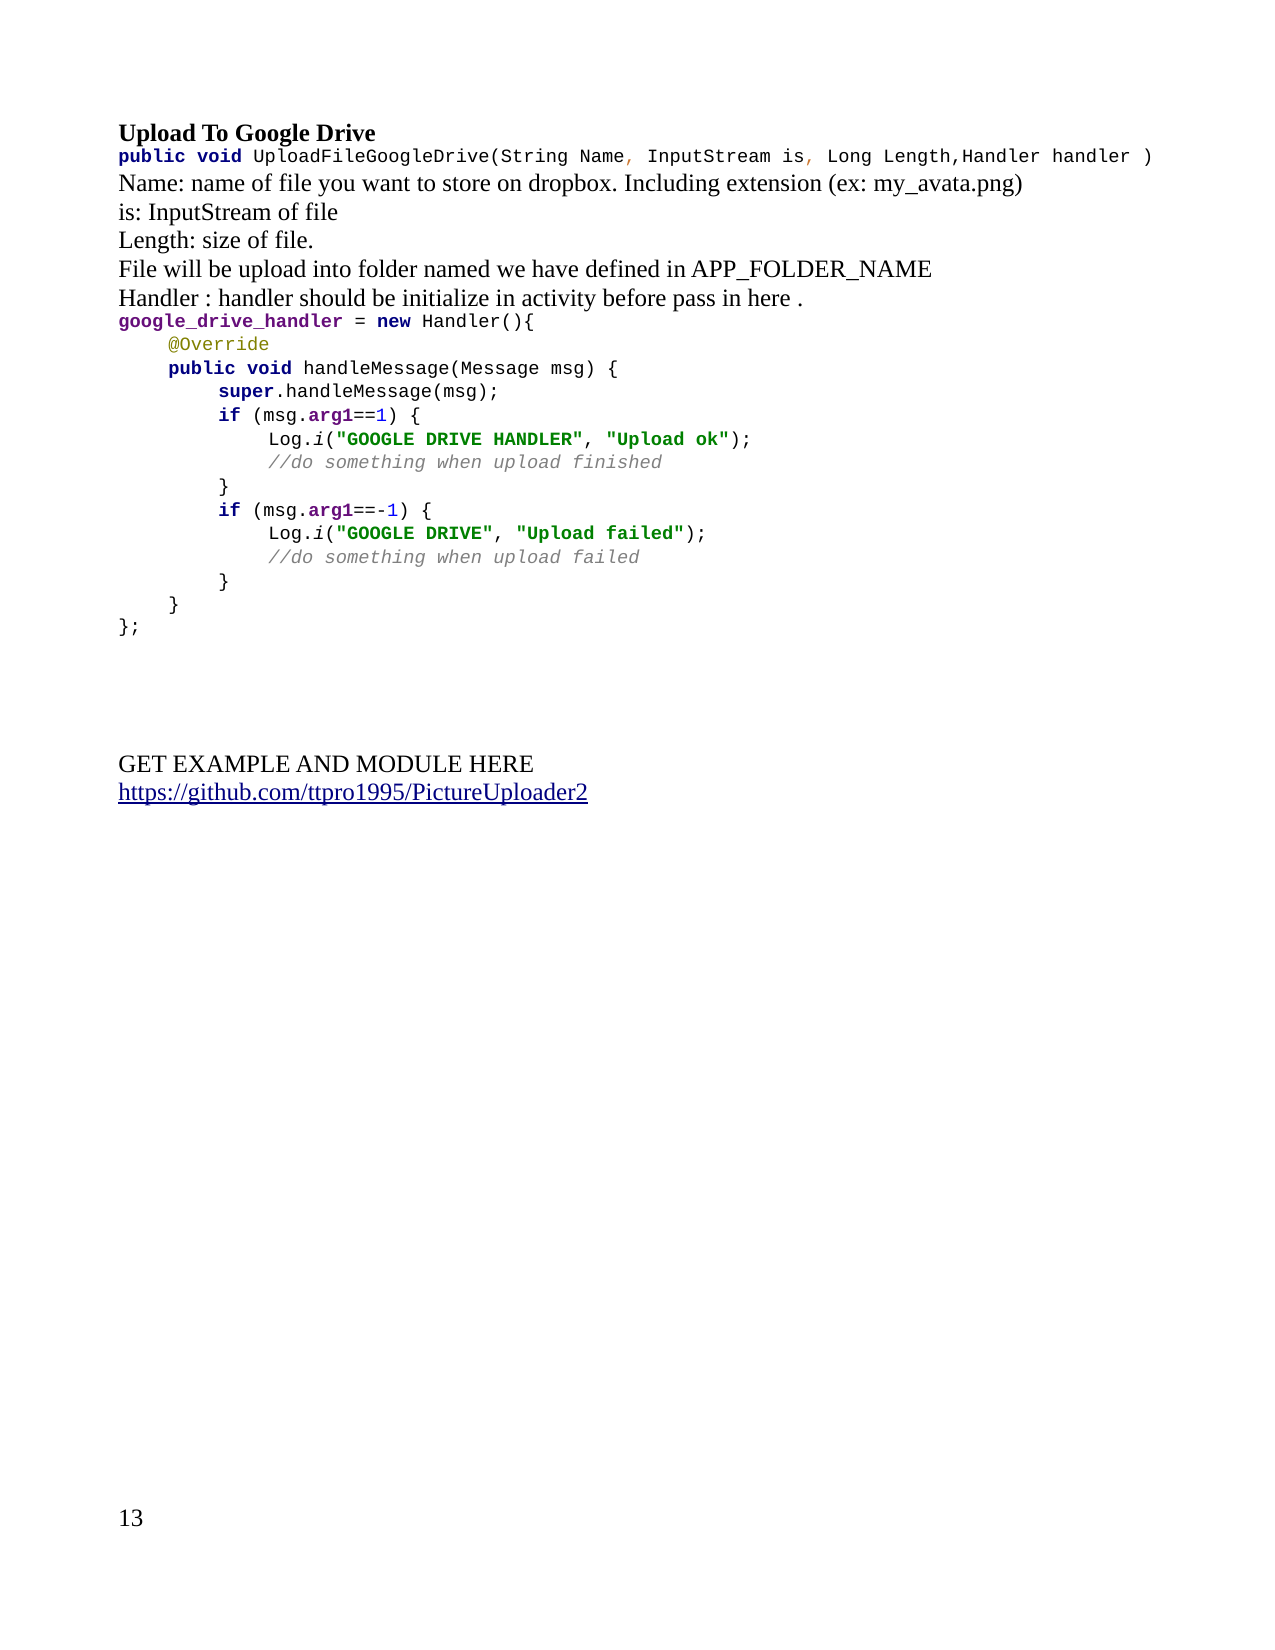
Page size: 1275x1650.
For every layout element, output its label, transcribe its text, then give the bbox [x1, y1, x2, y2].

text public void handleMessage(Message msg) { [118, 357, 1157, 380]
text GET EXAMPLE AND MODULE HERE [118, 749, 1157, 777]
text } [118, 475, 1157, 499]
text Handler : handler should be initialize in activity before pass in here . [118, 283, 1157, 312]
text https://github.com/ttpro1995/PictureUploader2 [118, 777, 1157, 806]
text Length: size of file. [118, 226, 1157, 254]
text Upload To Google Drive [118, 118, 1157, 147]
text public void UploadFileGoogleDrive(String Name, InputStream is, Long Length,Handler handler ) [118, 147, 1157, 168]
text } [118, 569, 1157, 593]
text }; [118, 617, 1157, 638]
text //do something when upload failed [118, 546, 1157, 569]
text } [118, 593, 1157, 617]
text //do something when upload finished [118, 451, 1157, 475]
text super.handleMessage(msg); [118, 380, 1157, 404]
text Name: name of file you want to store on dropbox. Including extension (ex: my_avata.png) [118, 168, 1157, 197]
text File will be upload into folder named we have defined in APP_FOLDER_NAME [118, 254, 1157, 283]
text if (msg.arg1==1) { [118, 404, 1157, 428]
text is: InputStream of file [118, 197, 1157, 226]
text if (msg.arg1==-1) { [118, 499, 1157, 522]
text Log.i("GOOGLE DRIVE HANDLER", "Upload ok"); [118, 428, 1157, 451]
text Log.i("GOOGLE DRIVE", "Upload failed"); [118, 522, 1157, 546]
text google_drive_handler = new Handler(){ [118, 312, 1157, 333]
text @Override [118, 333, 1157, 357]
